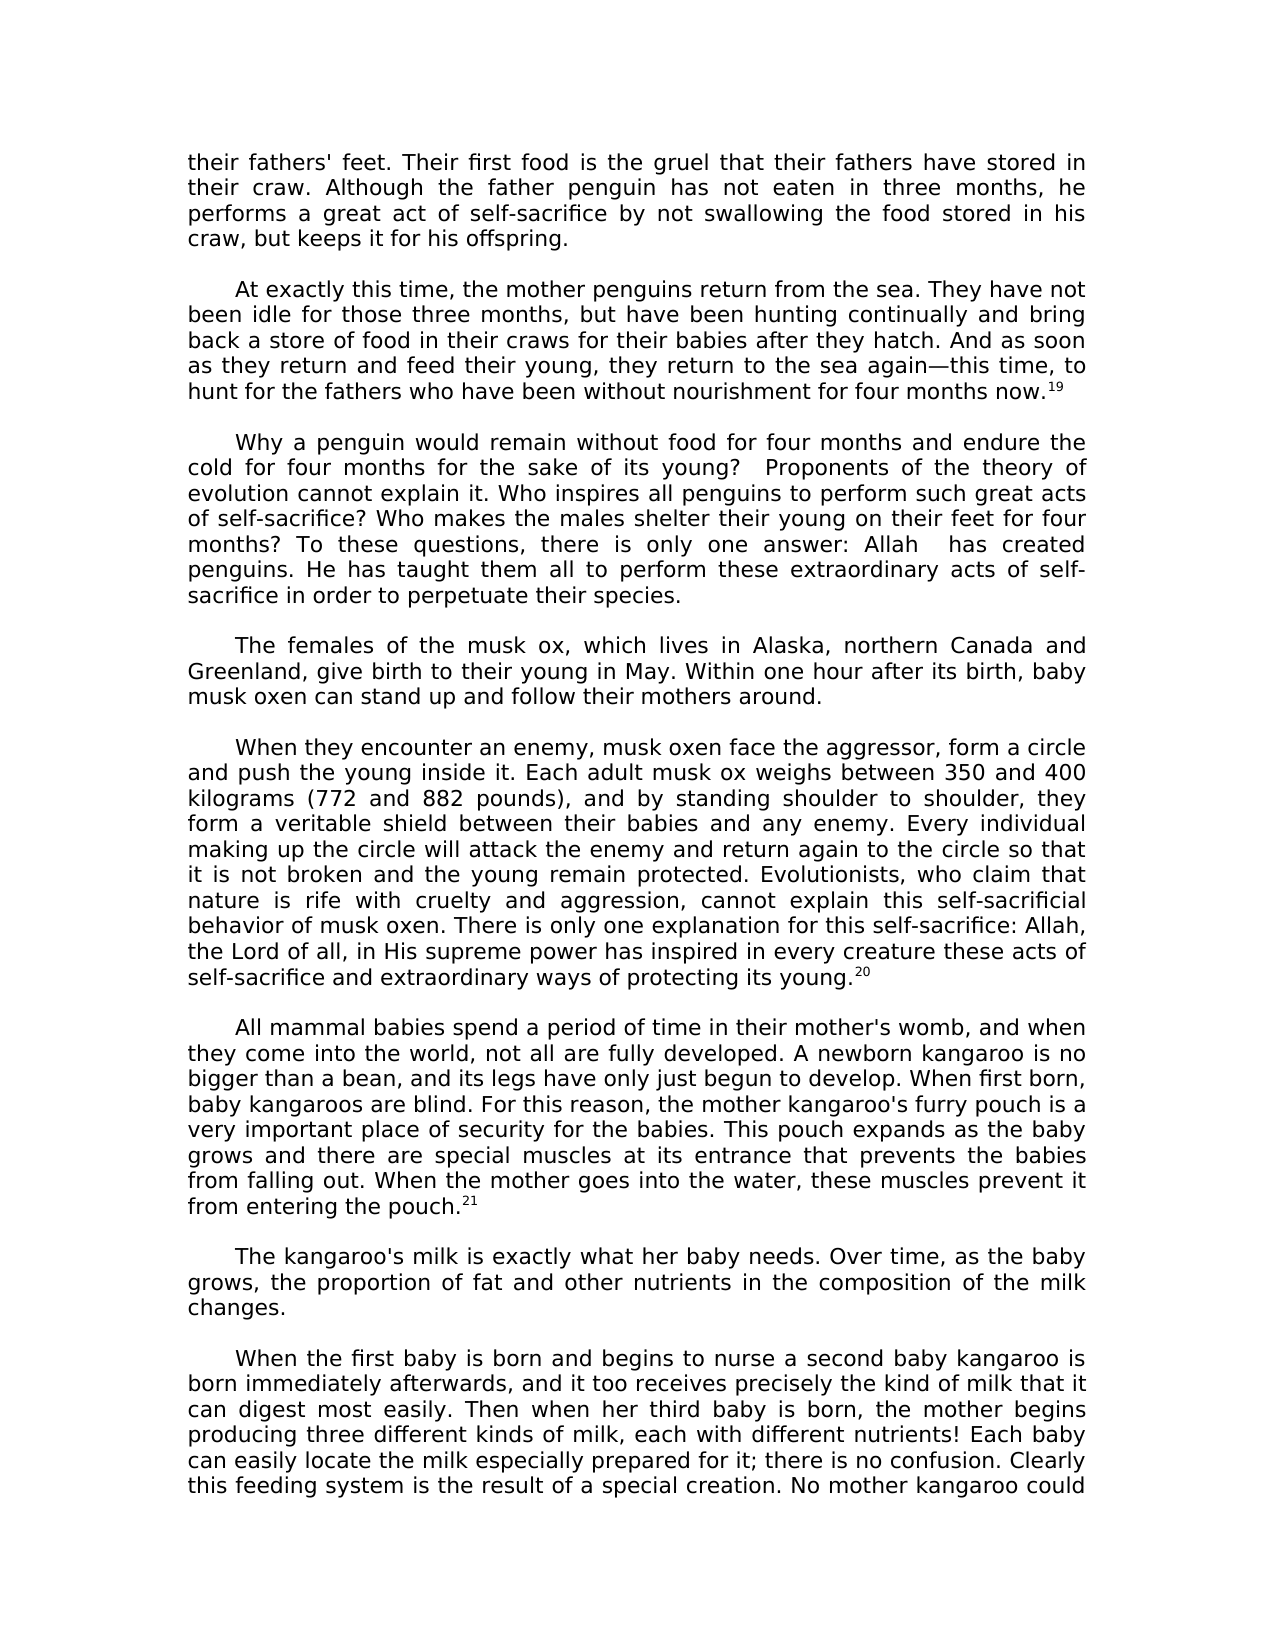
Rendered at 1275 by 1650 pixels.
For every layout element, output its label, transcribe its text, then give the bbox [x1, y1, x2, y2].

text When the first baby is born and begins to nurse a second baby kangaroo is born immediately afterwards, and it too receives precisely the kind of milk that it can digest most easily. Then when her third baby is born, the mother begins producing three different kinds of milk, each with different nutrients! Each baby can easily locate the milk especially prepared for it; there is no confusion. Clearly this feeding system is the result of a special creation. No mother kangaroo could [187, 1346, 1087, 1499]
text The kangaroo's milk is exactly what her baby needs. Over time, as the baby grows, the proportion of fat and other nutrients in the composition of the milk changes. [187, 1244, 1087, 1321]
text When they encounter an enemy, musk oxen face the aggressor, form a circle and push the young inside it. Each adult musk ox weighs between 350 and 400 kilograms (772 and 882 pounds), and by standing shoulder to shoulder, they form a veritable shield between their babies and any enemy. Every individual making up the circle will attack the enemy and return again to the circle so that it is not broken and the young remain protected. Evolutionists, who claim that nature is rife with cruelty and aggression, cannot explain this self-sacrificial behavior of musk oxen. There is only one explanation for this self-sacrifice: Allah, the Lord of all, in His supreme power has inspired in every creature these acts of self-sacrifice and extraordinary ways of protecting its young.20 [187, 735, 1087, 990]
text All mammal babies spend a period of time in their mother's womb, and when they come into the world, not all are fully developed. A newborn kangaroo is no bigger than a bean, and its legs have only just begun to develop. When first born, baby kangaroos are blind. For this reason, the mother kangaroo's furry pouch is a very important place of security for the babies. This pouch expands as the baby grows and there are special muscles at its entrance that prevents the babies from falling out. When the mother goes into the water, these muscles prevent it from entering the pouch.21 [187, 1015, 1087, 1219]
text At exactly this time, the mother penguins return from the sea. They have not been idle for those three months, but have been hunting continually and bring back a store of food in their craws for their babies after they hatch. And as soon as they return and feed their young, they return to the sea again—this time, to hunt for the fathers who have been without nourishment for four months now.19 [187, 277, 1087, 405]
text Why a penguin would remain without food for four months and endure the cold for four months for the sake of its young? Proponents of the theory of evolution cannot explain it. Who inspires all penguins to perform such great acts of self-sacrifice? Who makes the males shelter their young on their feet for four months? To these questions, there is only one answer: Allah has created penguins. He has taught them all to perform these extraordinary acts of self-sacrifice in order to perpetuate their species. [187, 430, 1087, 608]
text The females of the musk ox, which lives in Alaska, northern Canada and Greenland, give birth to their young in May. Within one hour after its birth, baby musk oxen can stand up and follow their mothers around. [187, 633, 1087, 710]
text their fathers' feet. Their first food is the gruel that their fathers have stored in their craw. Although the father penguin has not eaten in three months, he performs a great act of self-sacrifice by not swallowing the food stored in his craw, but keeps it for his offspring. [187, 150, 1087, 252]
